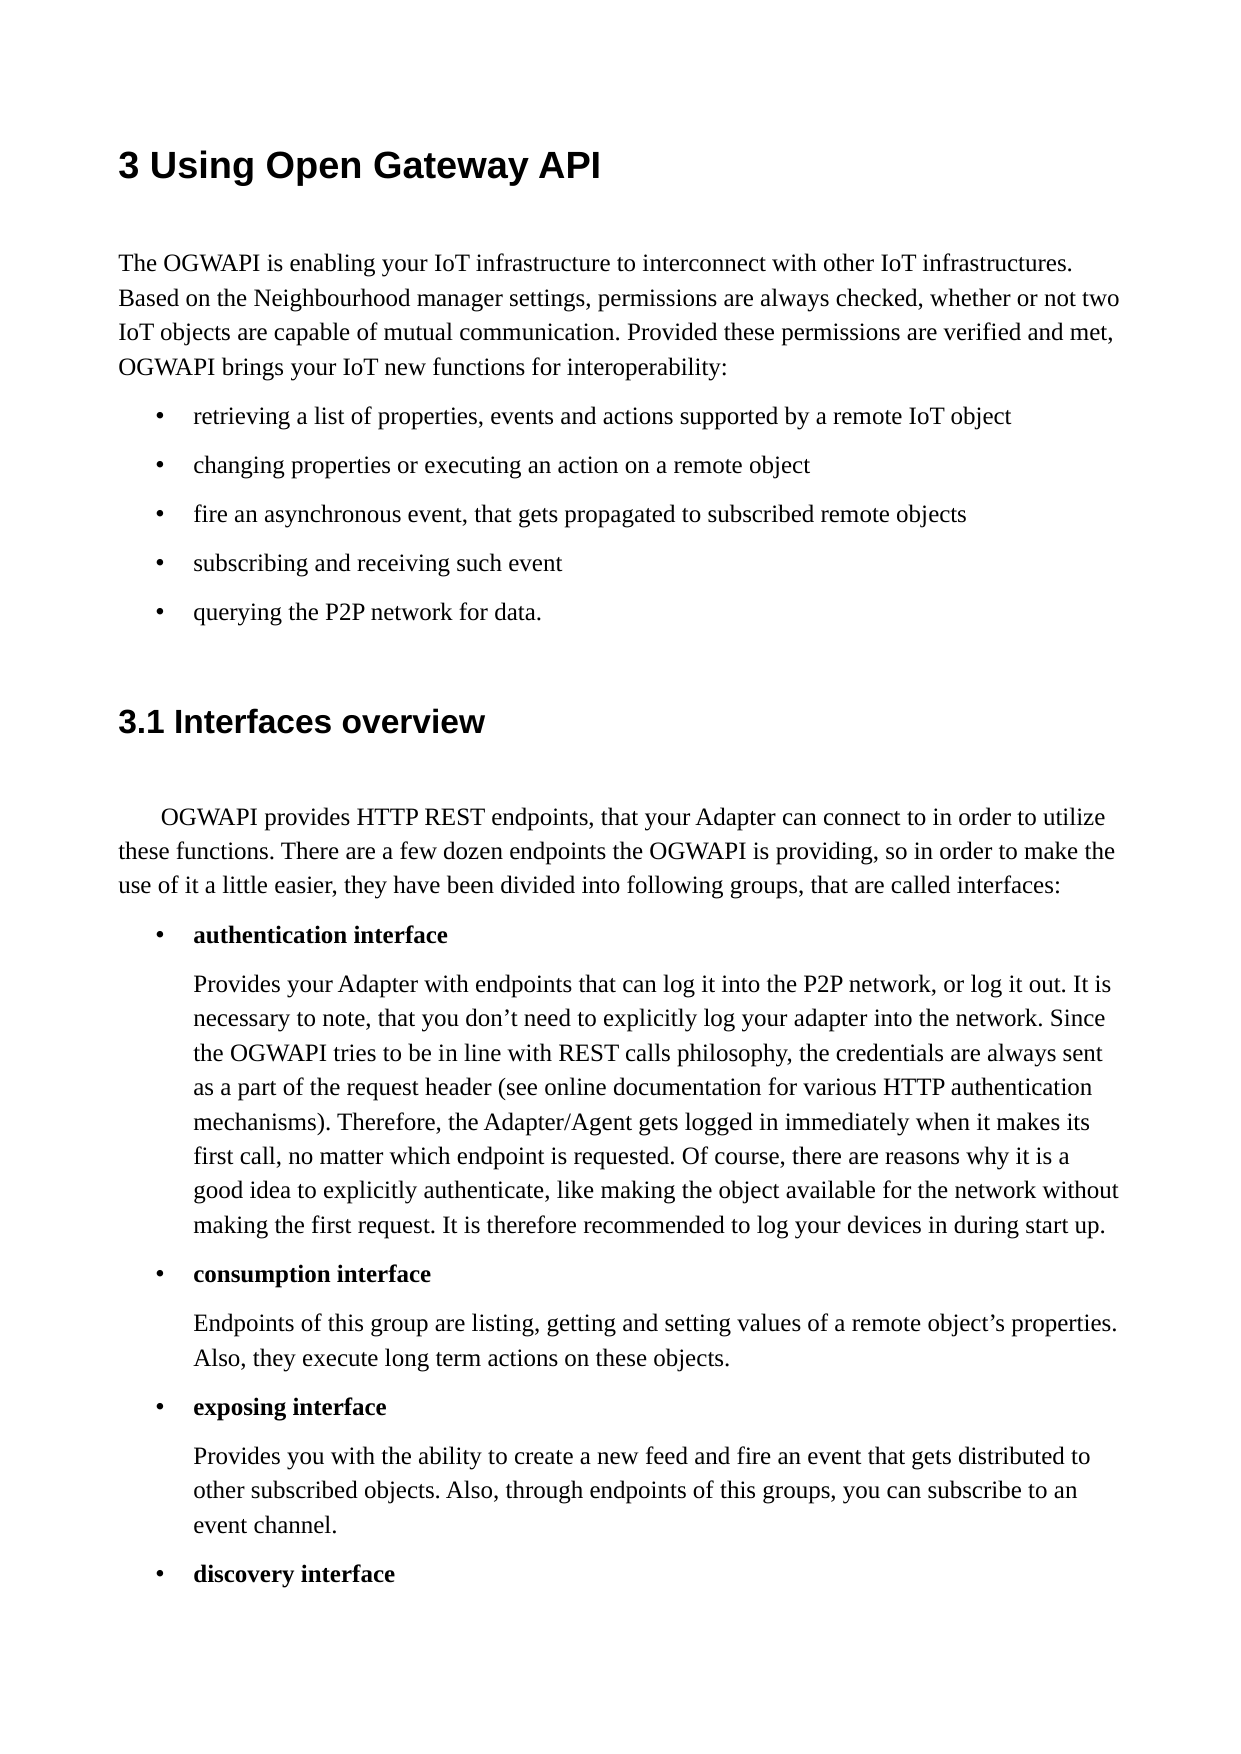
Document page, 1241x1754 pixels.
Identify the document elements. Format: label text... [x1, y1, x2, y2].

list querying the P2P network for data. [156, 597, 1122, 626]
list retrieving a list of properties, events and actions supported by a remote IoT object [156, 401, 1122, 429]
list consumption interface [156, 1259, 1122, 1288]
list discovery interface [156, 1559, 1122, 1588]
list Provides your Adapter with endpoints that can log it into the P2P network, or log it out. It is necessary to note, that you don’t need to explicitly log your adapter into the network. Since the OGWAPI tries to be in line with REST calls philosophy, the credentials are always sent as a part of the request header (see online documentation for various HTTP authentication mechanisms). Therefore, the Adapter/Agent gets logged in immediately when it makes its first call, no matter which endpoint is requested. Of course, there are reasons why it is a good idea to explicitly authenticate, like making the object available for the network without making the first request. It is therefore recommended to log your devices in during start up. [156, 969, 1122, 1239]
text OGWAPI provides HTTP REST endpoints, that your Adapter can connect to in order to utilize these functions. There are a few dozen endpoints the OGWAPI is providing, so in order to make the use of it a little easier, they have been divided into following groups, that are called interfaces: [118, 802, 1122, 899]
list fire an asynchronous event, that gets propagated to subscribed remote objects [156, 499, 1122, 528]
list exposing interface [156, 1392, 1122, 1421]
list subscribing and receiving such event [156, 548, 1122, 577]
list changing properties or executing an action on a remote object [156, 450, 1122, 479]
subtitle 3.1 Interfaces overview [118, 701, 1122, 740]
list authentication interface [156, 920, 1122, 948]
list Endpoints of this group are listing, getting and setting values of a remote object’s properties. Also, they execute long term actions on these objects. [156, 1308, 1122, 1371]
text The OGWAPI is enabling your IoT infrastructure to interconnect with other IoT infrastructures. Based on the Neighbourhood manager settings, permissions are always checked, whether or not two IoT objects are capable of mutual communication. Provided these permissions are verified and met, OGWAPI brings your IoT new functions for interoperability: [118, 248, 1122, 381]
subtitle 3 Using Open Gateway API [118, 143, 1122, 187]
list Provides you with the ability to create a new feed and fire an event that gets distributed to other subscribed objects. Also, through endpoints of this groups, you can subscribe to an event channel. [156, 1441, 1122, 1538]
